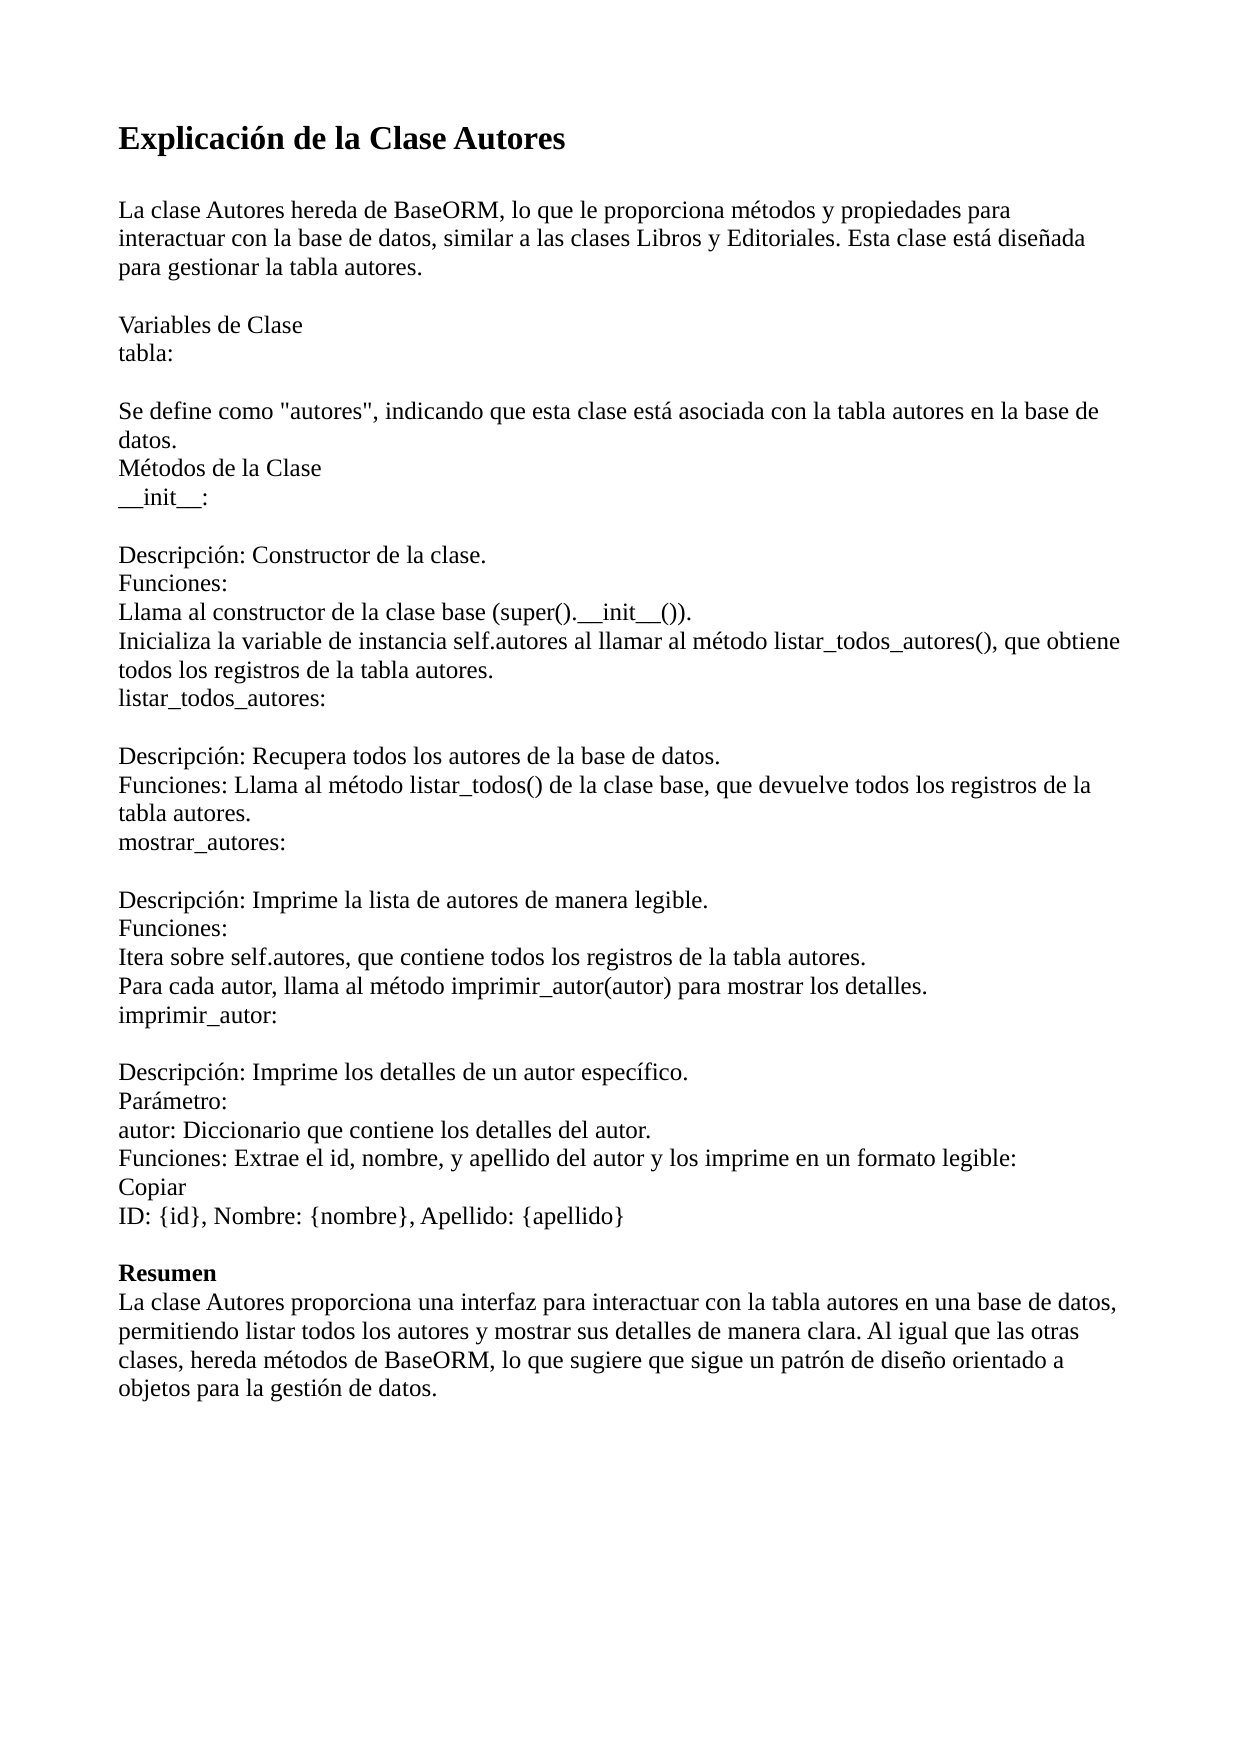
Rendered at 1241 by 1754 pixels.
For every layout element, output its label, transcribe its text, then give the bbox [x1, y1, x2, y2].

text Para cada autor, llama al método imprimir_autor(autor) para mostrar los detalles. [118, 971, 1122, 1000]
text Copiar [118, 1172, 1122, 1201]
text Parámetro: [118, 1086, 1122, 1115]
text __init__: [118, 482, 1122, 511]
text Itera sobre self.autores, que contiene todos los registros de la tabla autores. [118, 942, 1122, 971]
text autor: Diccionario que contiene los detalles del autor. [118, 1115, 1122, 1143]
text Funciones: Extrae el id, nombre, y apellido del autor y los imprime en un formato legible: [118, 1143, 1122, 1172]
text Explicación de la Clase Autores [118, 118, 1122, 156]
text tabla: [118, 338, 1122, 367]
text Descripción: Imprime la lista de autores de manera legible. [118, 885, 1122, 913]
text La clase Autores hereda de BaseORM, lo que le proporciona métodos y propiedades para interactuar con la base de datos, similar a las clases Libros y Editoriales. Esta clase está diseñada para gestionar la tabla autores. [118, 195, 1122, 281]
text Variables de Clase [118, 310, 1122, 338]
text Descripción: Constructor de la clase. [118, 540, 1122, 568]
text Funciones: [118, 568, 1122, 597]
text Descripción: Recupera todos los autores de la base de datos. [118, 741, 1122, 770]
text ID: {id}, Nombre: {nombre}, Apellido: {apellido} [118, 1201, 1122, 1230]
text mostrar_autores: [118, 827, 1122, 856]
text Funciones: Llama al método listar_todos() de la clase base, que devuelve todos los registros de la tabla autores. [118, 770, 1122, 827]
text listar_todos_autores: [118, 683, 1122, 712]
text Inicializa la variable de instancia self.autores al llamar al método listar_todos_autores(), que obtiene todos los registros de la tabla autores. [118, 626, 1122, 683]
text La clase Autores proporciona una interfaz para interactuar con la tabla autores en una base de datos, permitiendo listar todos los autores y mostrar sus detalles de manera clara. Al igual que las otras clases, hereda métodos de BaseORM, lo que sugiere que sigue un patrón de diseño orientado a objetos para la gestión de datos. [118, 1287, 1122, 1402]
text Métodos de la Clase [118, 453, 1122, 482]
text Llama al constructor de la clase base (super().__init__()). [118, 597, 1122, 626]
text Se define como "autores", indicando que esta clase está asociada con la tabla autores en la base de datos. [118, 396, 1122, 453]
text imprimir_autor: [118, 1000, 1122, 1028]
text Descripción: Imprime los detalles de un autor específico. [118, 1057, 1122, 1086]
text Resumen [118, 1258, 1122, 1287]
text Funciones: [118, 913, 1122, 942]
